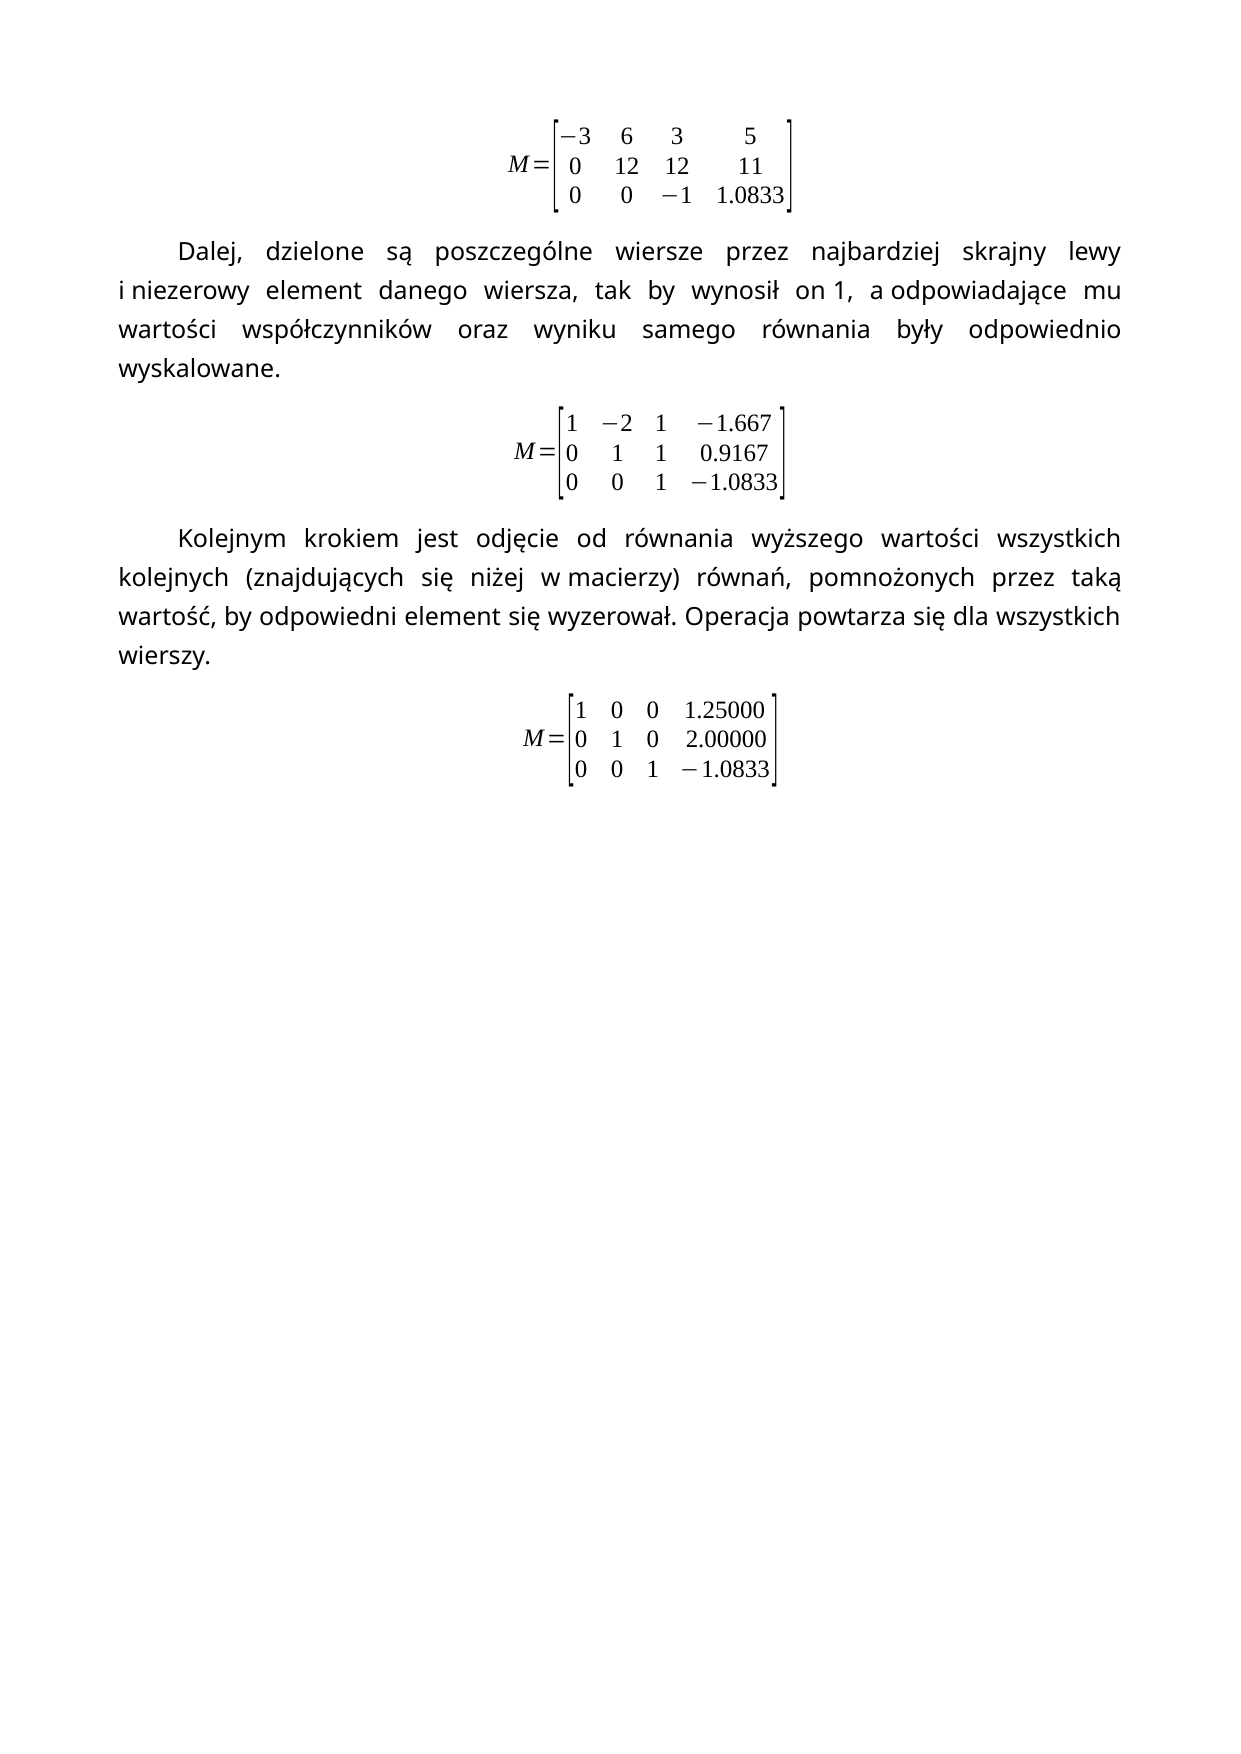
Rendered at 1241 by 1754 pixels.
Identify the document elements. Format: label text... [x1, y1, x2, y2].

subtitle Kolejnym krokiem jest odjęcie od równania wyższego wartości wszystkich kolejnych (znajdujących się niżej w macierzy) równań, pomnożonych przez taką wartość, by odpowiedni element się wyzerował. Operacja powtarza się dla wszystkich wierszy. [118, 520, 1122, 672]
subtitle Dalej, dzielone są poszczególne wiersze przez najbardziej skrajny lewy i niezerowy element danego wiersza, tak by wynosił on 1, a odpowiadające mu wartości współczynników oraz wyniku samego równania były odpowiednio wyskalowane. [118, 234, 1122, 385]
